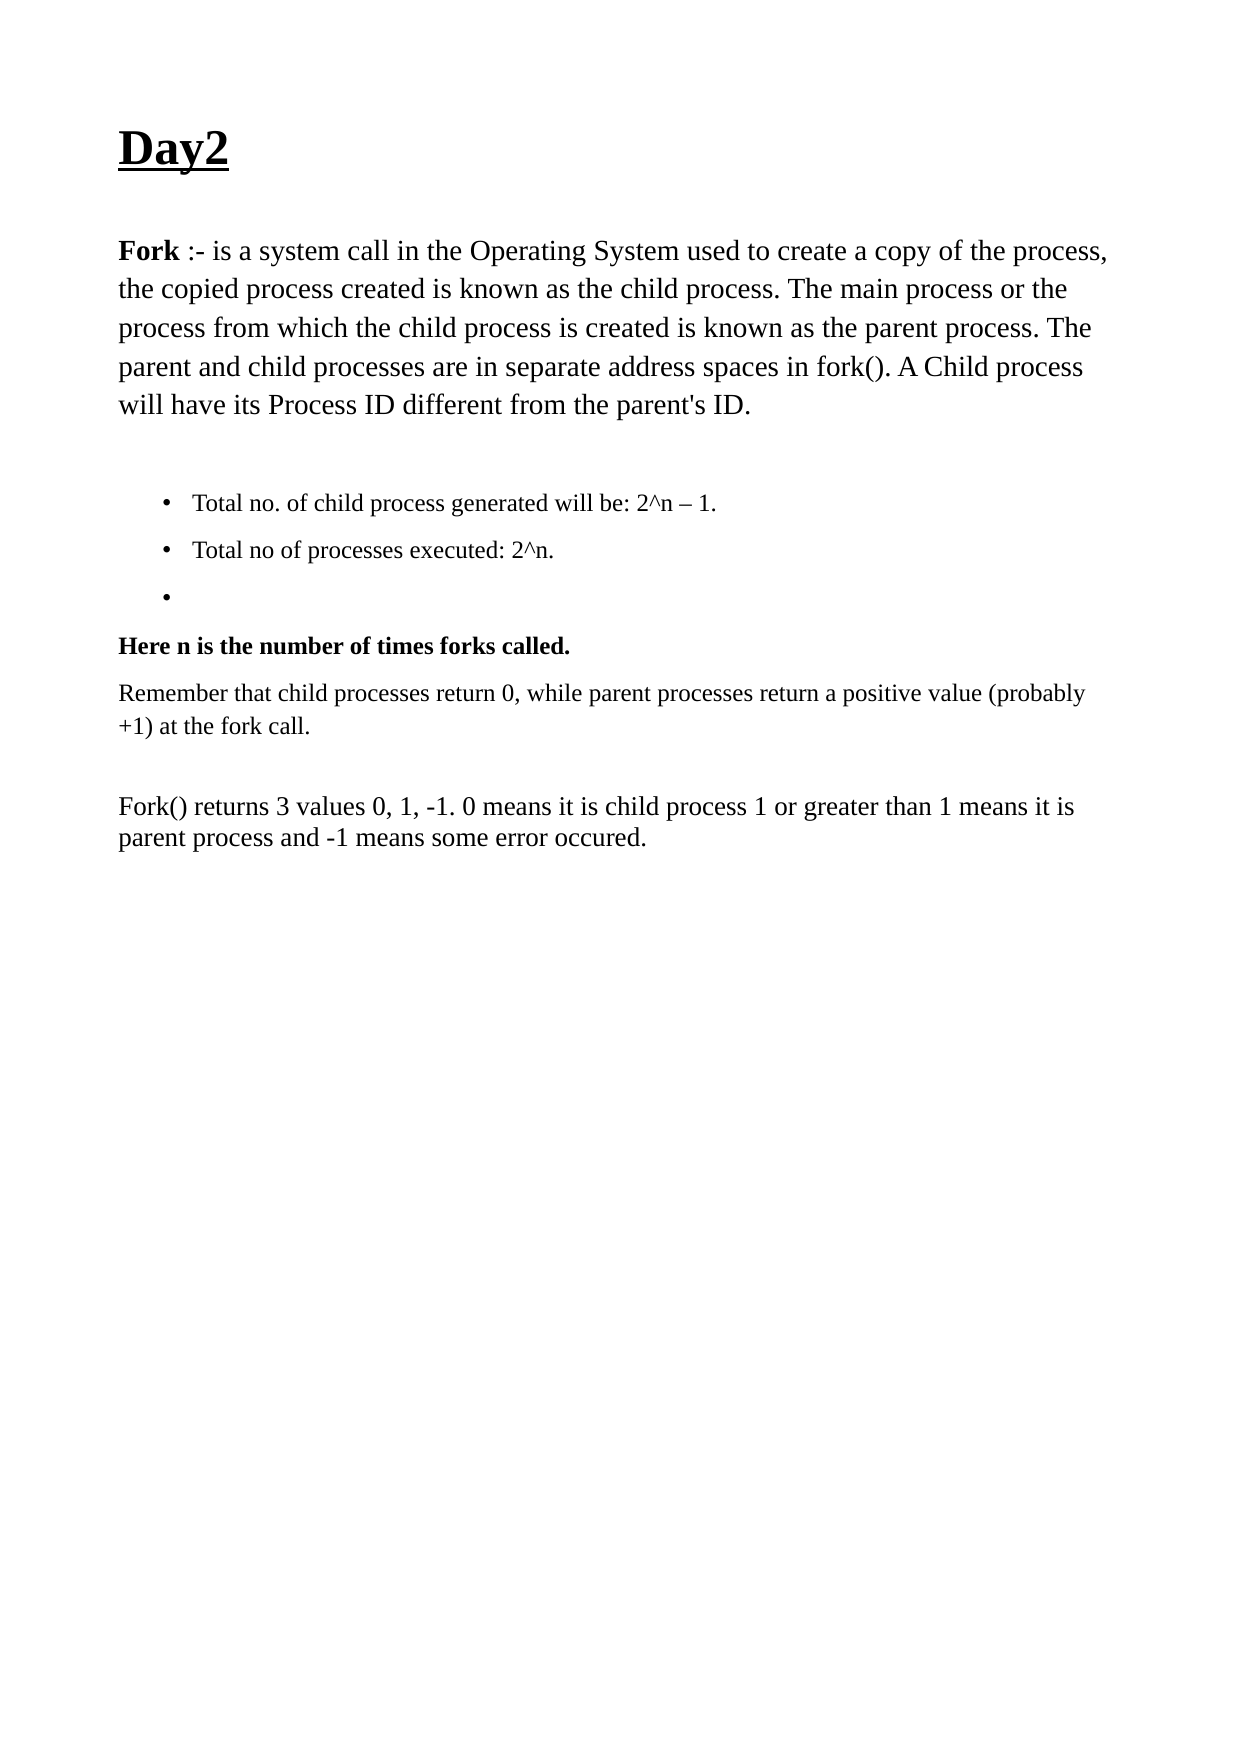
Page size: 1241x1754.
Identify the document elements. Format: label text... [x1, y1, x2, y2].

text Day2 [118, 118, 1122, 176]
text Fork() returns 3 values 0, 1, -1. 0 means it is child process 1 or greater than 1 means it is parent process and -1 means some error occured. [118, 790, 1122, 852]
text Here n is the number of times forks called. [118, 631, 1122, 659]
list Total no. of child process generated will be: 2^n – 1. [162, 488, 1122, 517]
text Fork :- is a system call in the Operating System used to create a copy of the process, the copied process created is known as the child process. The main process or the process from which the child process is created is known as the parent process. The parent and child processes are in separate address spaces in fork(). A Child process will have its Process ID different from the parent's ID. [118, 233, 1122, 421]
list Total no of processes executed: 2^n. [162, 536, 1122, 564]
text Remember that child processes return 0, while parent processes return a positive value (probably +1) at the fork call. [118, 678, 1122, 740]
